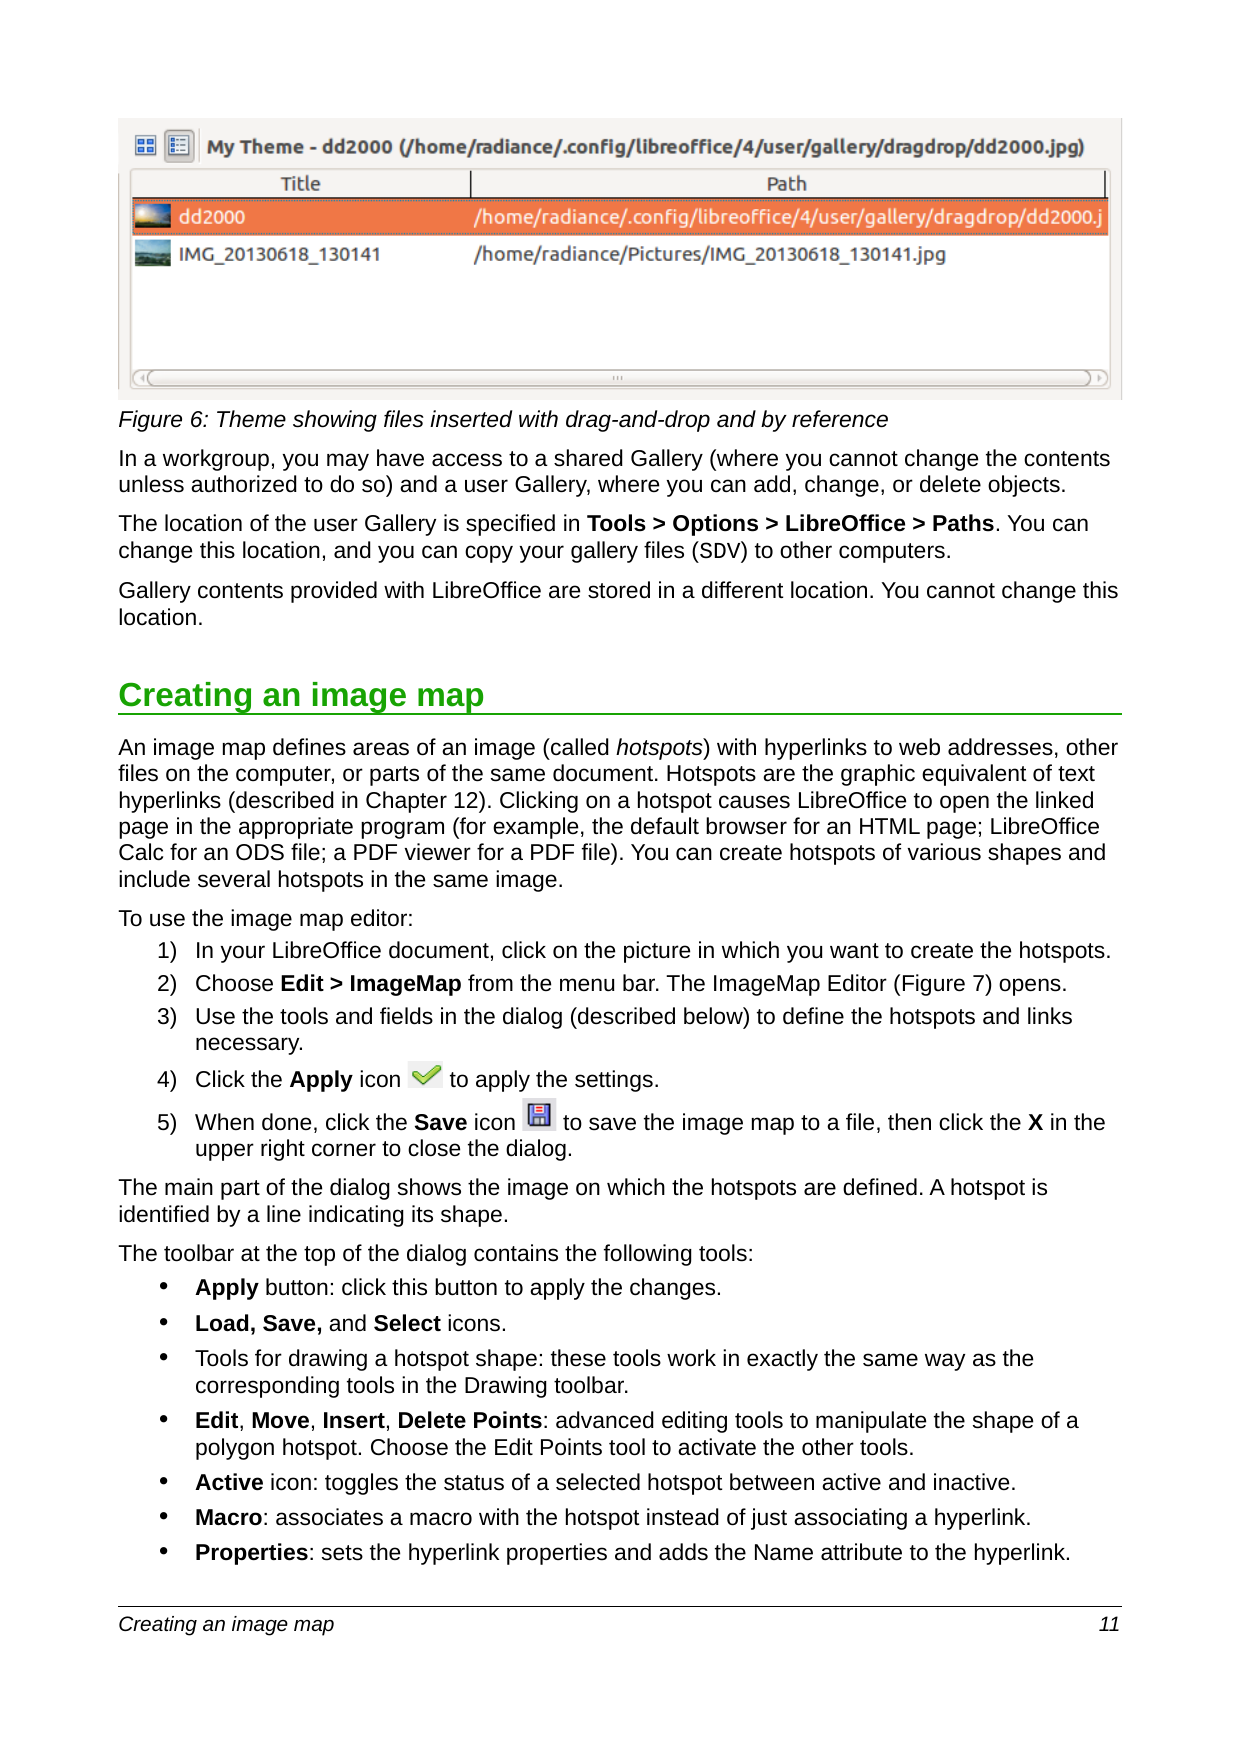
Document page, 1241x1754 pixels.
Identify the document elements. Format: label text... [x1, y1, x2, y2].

list Use the tools and fields in the dialog (described below) to define the hotspots and links necessary. [177, 1003, 1122, 1055]
list Click the Apply icon to apply the settings. [177, 1062, 1122, 1092]
list Edit, Move, Insert, Delete Points: advanced editing tools to manipulate the shape of a polygon hotspot. Choose the Edit Points tool to activate the other tools. [156, 1405, 1122, 1460]
list Macro: associates a macro with the hotspot instead of just associating a hyperlink. [156, 1502, 1122, 1531]
text An image map defines areas of an image (called hotspots) with hyperlinks to web addresses, other files on the computer, or parts of the same document. Hotspots are the graphic equivalent of text hyperlinks (described in Chapter 12). Clicking on a hotspot causes LibreOffice to open the linked page in the appropriate program (for example, the default browser for an HTML page; LibreOffice Calc for an ODS file; a PDF viewer for a PDF file). You can create hotspots of various shapes and include several hotspots in the same image. [118, 734, 1122, 892]
text The main part of the dialog shows the image on which the hotspots are defined. A hotspot is identified by a line indicating its shape. [118, 1174, 1122, 1227]
picture [407, 1061, 443, 1088]
list Apply button: click this button to apply the changes. [156, 1272, 1122, 1301]
text The location of the user Gallery is specified in Tools > Options > LibreOffice > Paths. You can change this location, and you can copy your gallery files (SDV) to other computers. [118, 510, 1122, 565]
list Choose Edit > ImageMap from the menu bar. The ImageMap Editor (Figure 7) opens. [177, 970, 1122, 996]
list When done, click the Save icon to save the image map to a file, then click the X in the upper right corner to close the dialog. [177, 1099, 1122, 1162]
text Figure 6: Theme showing files inserted with drag-and-drop and by reference [118, 406, 1122, 433]
picture [118, 118, 1123, 400]
list The toolbar at the top of the dialog contains the following tools: [118, 1239, 1122, 1266]
subtitle Creating an image map [118, 674, 1122, 713]
picture [522, 1098, 557, 1131]
text Gallery contents provided with LibreOffice are stored in a different location. You cannot change this location. [118, 577, 1122, 630]
list Load, Save, and Select icons. [156, 1308, 1122, 1337]
list Tools for drawing a hotspot shape: these tools work in exactly the same way as the corresponding tools in the Drawing toolbar. [156, 1343, 1122, 1399]
list In your LibreOffice document, click on the picture in which you want to create the hotspots. [177, 937, 1122, 964]
list Properties: sets the hyperlink properties and adds the Name attribute to the hyperlink. [156, 1537, 1122, 1567]
list To use the image map editor: [118, 904, 1122, 931]
text In a workgroup, you may have access to a shared Gallery (where you cannot change the contents unless authorized to do so) and a user Gallery, where you can add, change, or delete objects. [118, 445, 1122, 498]
list Active icon: toggles the status of a selected hotspot between active and inactive. [156, 1467, 1122, 1496]
